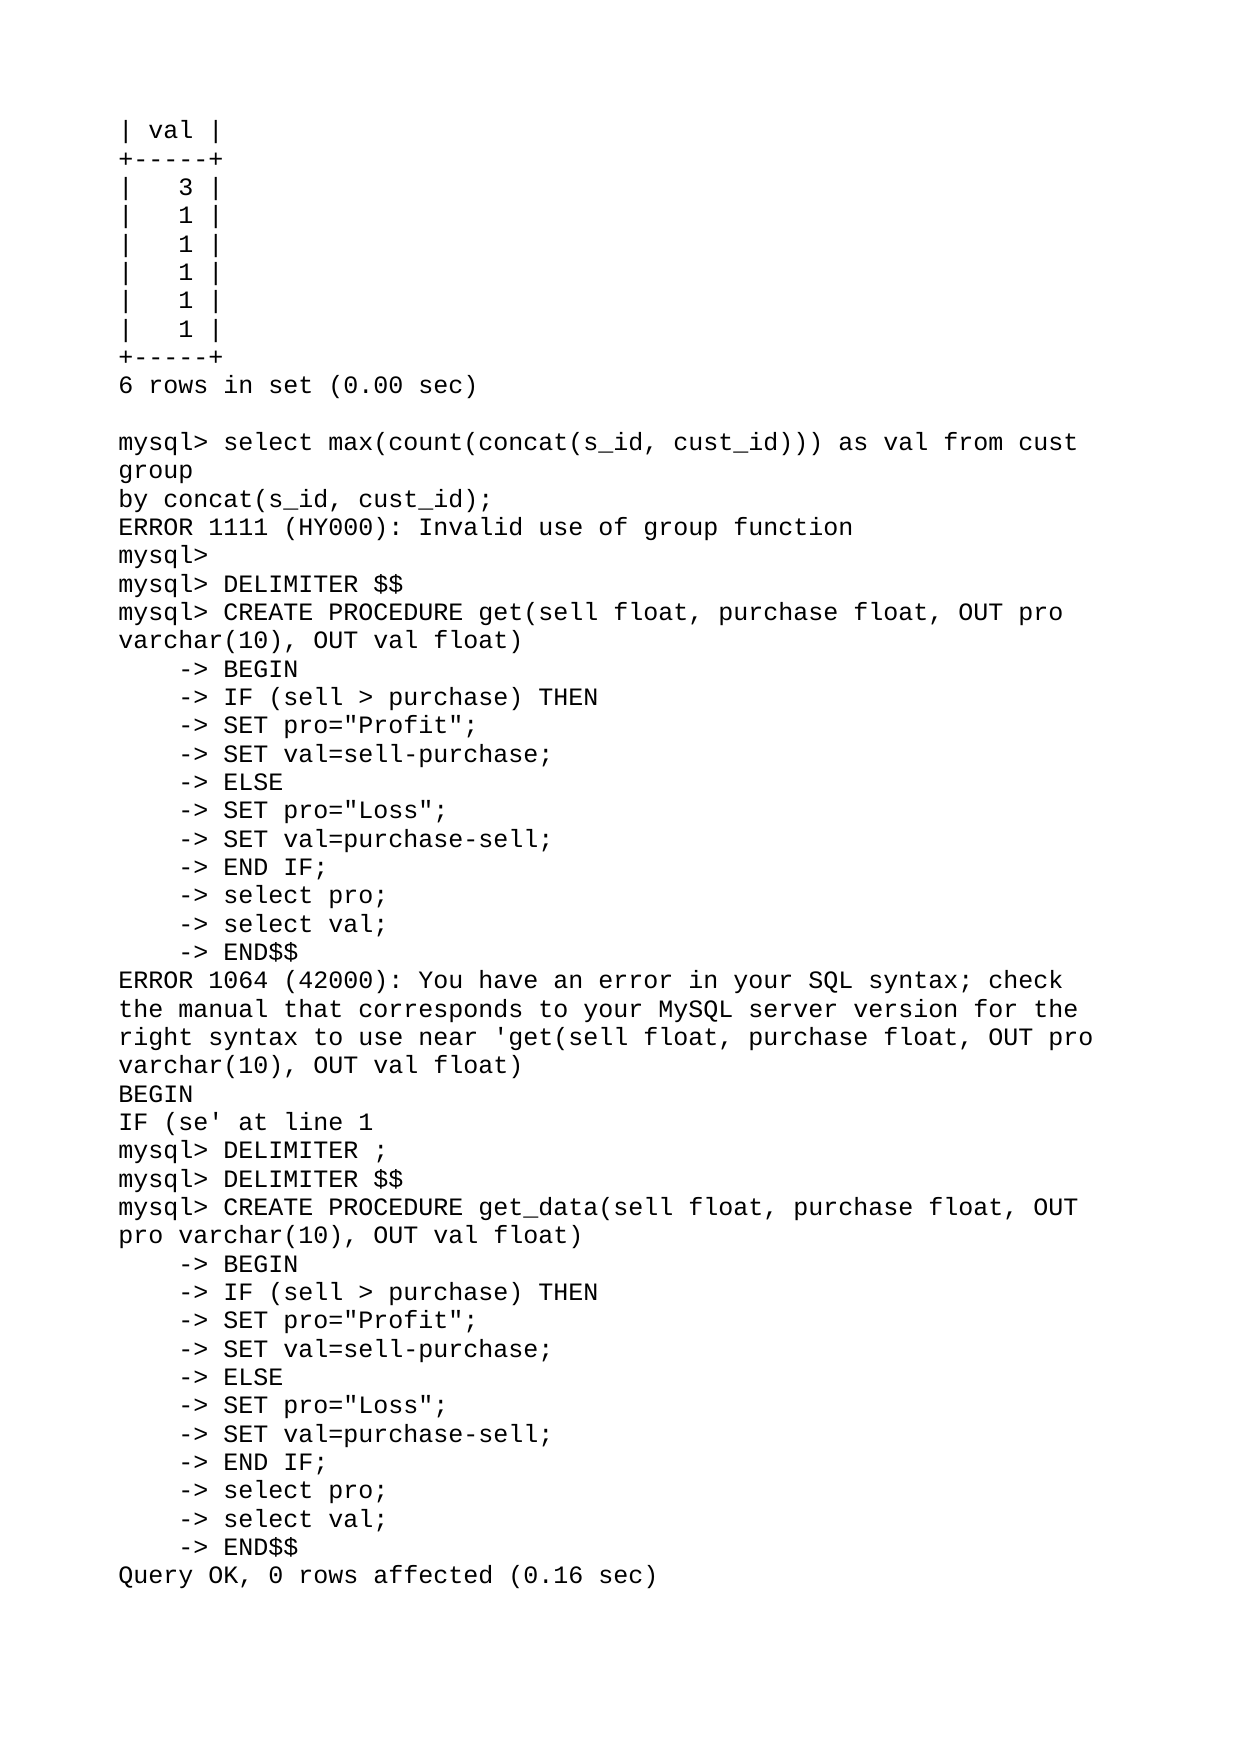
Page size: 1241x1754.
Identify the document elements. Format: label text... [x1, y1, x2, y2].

text mysql> CREATE PROCEDURE get_data(sell float, purchase float, OUT pro varchar(10), OUT val float) [118, 1195, 1122, 1251]
text -> SET val=purchase-sell; [118, 826, 1122, 855]
text | 3 | [118, 175, 1122, 203]
text -> BEGIN [118, 1251, 1122, 1280]
text ERROR 1111 (HY000): Invalid use of group function [118, 515, 1122, 543]
text | 1 | [118, 316, 1122, 345]
text -> select pro; [118, 1478, 1122, 1506]
text -> SET val=purchase-sell; [118, 1421, 1122, 1450]
text ERROR 1064 (42000): You have an error in your SQL syntax; check the manual that corresponds to your MySQL server version for the right syntax to use near 'get(sell float, purchase float, OUT pro varchar(10), OUT val float) [118, 968, 1122, 1081]
text -> BEGIN [118, 656, 1122, 685]
text Query OK, 0 rows affected (0.16 sec) [118, 1563, 1122, 1591]
text | 1 | [118, 231, 1122, 260]
text | val | [118, 118, 1122, 146]
text +-----+ [118, 146, 1122, 175]
text -> SET pro="Loss"; [118, 798, 1122, 826]
text -> SET val=sell-purchase; [118, 1336, 1122, 1365]
text mysql> CREATE PROCEDURE get(sell float, purchase float, OUT pro varchar(10), OUT val float) [118, 600, 1122, 656]
text by concat(s_id, cust_id); [118, 486, 1122, 515]
text -> END IF; [118, 855, 1122, 883]
text -> SET val=sell-purchase; [118, 741, 1122, 770]
text mysql> DELIMITER $$ [118, 1166, 1122, 1195]
text -> END$$ [118, 1535, 1122, 1563]
text | 1 | [118, 288, 1122, 316]
text -> SET pro="Profit"; [118, 1308, 1122, 1336]
text mysql> DELIMITER ; [118, 1138, 1122, 1166]
text 6 rows in set (0.00 sec) [118, 373, 1122, 401]
text -> END IF; [118, 1450, 1122, 1478]
text -> ELSE [118, 1365, 1122, 1393]
text -> select pro; [118, 883, 1122, 911]
text mysql> select max(count(concat(s_id, cust_id))) as val from cust group [118, 430, 1122, 486]
text -> END$$ [118, 940, 1122, 968]
text -> IF (sell > purchase) THEN [118, 1280, 1122, 1308]
text mysql> DELIMITER $$ [118, 571, 1122, 600]
text -> IF (sell > purchase) THEN [118, 685, 1122, 713]
text +-----+ [118, 345, 1122, 373]
text -> select val; [118, 1506, 1122, 1535]
text | 1 | [118, 203, 1122, 231]
text -> select val; [118, 911, 1122, 940]
text -> SET pro="Profit"; [118, 713, 1122, 741]
text mysql> [118, 543, 1122, 571]
text -> ELSE [118, 770, 1122, 798]
text -> SET pro="Loss"; [118, 1393, 1122, 1421]
text IF (se' at line 1 [118, 1110, 1122, 1138]
text BEGIN [118, 1081, 1122, 1110]
text | 1 | [118, 260, 1122, 288]
